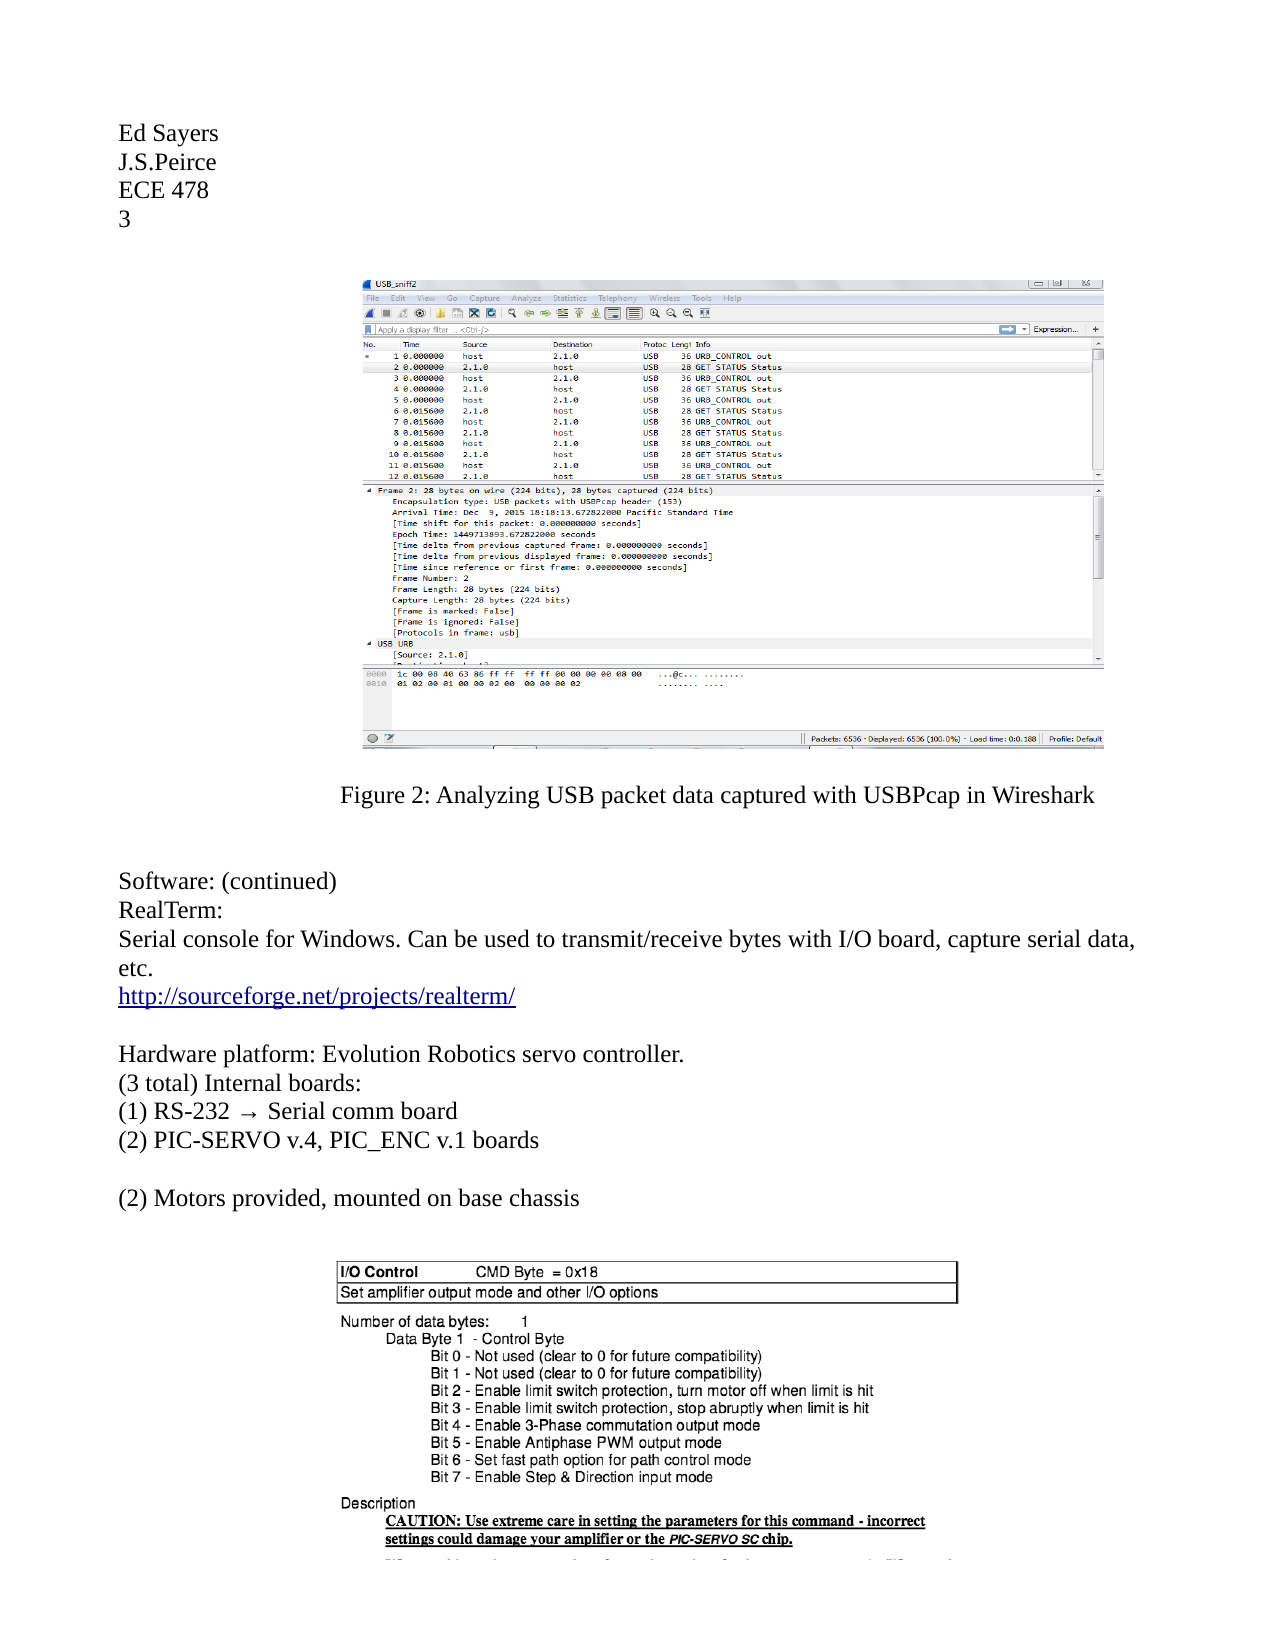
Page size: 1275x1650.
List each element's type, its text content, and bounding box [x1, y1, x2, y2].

text (2) PIC-SERVO v.4, PIC_ENC v.1 boards [118, 1125, 1157, 1154]
text Figure 2: Analyzing USB packet data captured with USBPcap in Wireshark [118, 780, 1157, 809]
picture [362, 280, 1104, 749]
text (2) Motors provided, mounted on base chassis [118, 1183, 1157, 1211]
picture [283, 1240, 992, 1560]
text RealTerm: [118, 895, 1157, 924]
text http://sourceforge.net/projects/realterm/ [118, 981, 1157, 1010]
text (3 total) Internal boards: [118, 1068, 1157, 1096]
text (1) RS-232 → Serial comm board [118, 1096, 1157, 1125]
text Hardware platform: Evolution Robotics servo controller. [118, 1039, 1157, 1068]
text Serial console for Windows. Can be used to transmit/receive bytes with I/O board, capture serial data, etc. [118, 924, 1157, 981]
text Software: (continued) [118, 866, 1157, 895]
